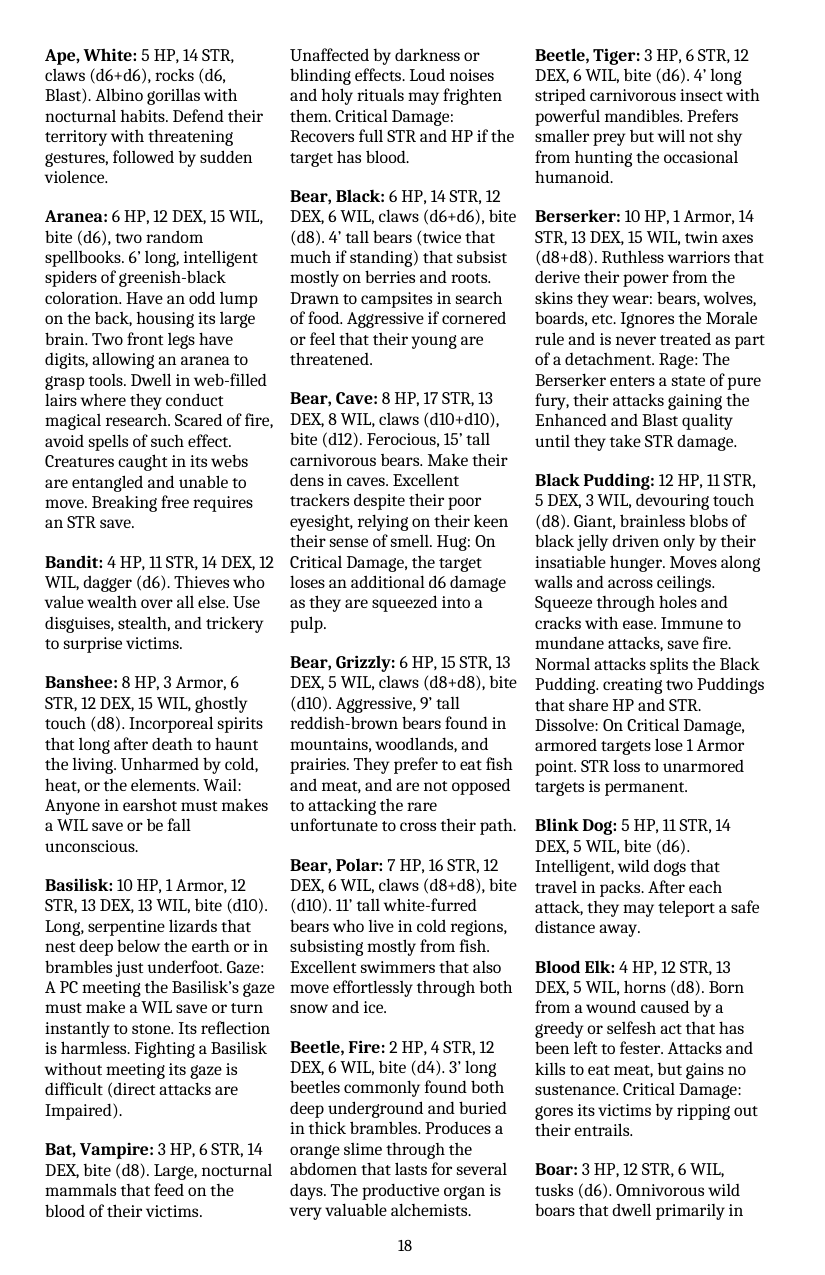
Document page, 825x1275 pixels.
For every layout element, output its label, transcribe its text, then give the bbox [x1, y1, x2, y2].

text Berserker: 10 HP, 1 Armor, 14 STR, 13 DEX, 15 WIL, twin axes (d8+d8). Ruthless warriors that derive their power from the skins they wear: bears, wolves, boards, etc. Ignores the Morale rule and is never treated as part of a detachment. Rage: The Berserker enters a state of pure fury, their attacks gaining the Enhanced and Blast quality until they take STR damage. [535, 207, 765, 452]
text Boar: 3 HP, 12 STR, 6 WIL, tusks (d6). Omnivorous wild boars that dwell primarily in [535, 1159, 765, 1221]
text Banshee: 8 HP, 3 Armor, 6 STR, 12 DEX, 15 WIL, ghostly touch (d8). Incorporeal spirits that long after death to haunt the living. Unharmed by cold, heat, or the elements. Wail: Anyone in earshot must makes a WIL save or be fall unconscious. [45, 673, 275, 857]
text Bat, Vampire: 3 HP, 6 STR, 14 DEX, bite (d8). Large, nocturnal mammals that feed on the blood of their victims. [45, 1140, 275, 1222]
text Blood Elk: 4 HP, 12 STR, 13 DEX, 5 WIL, horns (d8). Born from a wound caused by a greedy or selfesh act that has been left to fester. Attacks and kills to eat meat, but gains no sustenance. Critical Damage: gores its victims by ripping out their entrails. [535, 957, 765, 1141]
text Black Pudding: 12 HP, 11 STR, 5 DEX, 3 WIL, devouring touch (d8). Giant, brainless blobs of black jelly driven only by their insatiable hunger. Moves along walls and across ceilings. Squeeze through holes and cracks with ease. Immune to mundane attacks, save fire. Normal attacks splits the Black Pudding. creating two Puddings that share HP and STR. Dissolve: On Critical Damage, armored targets lose 1 Armor point. STR loss to unarmored targets is permanent. [535, 470, 765, 797]
text Bandit: 4 HP, 11 STR, 14 DEX, 12 WIL, dagger (d6). Thieves who value wealth over all else. Use disguises, stealth, and trickery to surprise victims. [45, 552, 275, 654]
text Aranea: 6 HP, 12 DEX, 15 WIL, bite (d6), two random spellbooks. 6’ long, intelligent spiders of greenish-black coloration. Have an odd lump on the back, housing its large brain. Two front legs have digits, allowing an aranea to grasp tools. Dwell in web-filled lairs where they conduct magical research. Scared of fire, avoid spells of such effect. Creatures caught in its webs are entangled and unable to move. Breaking free requires an STR save. [45, 207, 275, 533]
text Beetle, Tiger: 3 HP, 6 STR, 12 DEX, 6 WIL, bite (d6). 4’ long striped carnivorous insect with powerful mandibles. Prefers smaller prey but will not shy from hunting the occasional humanoid. [535, 45, 765, 188]
text Bear, Grizzly: 6 HP, 15 STR, 13 DEX, 5 WIL, claws (d8+d8), bite (d10). Aggressive, 9’ tall reddish-brown bears found in mountains, woodlands, and prairies. They prefer to eat fish and meat, and are not opposed to attacking the rare unfortunate to cross their path. [290, 652, 520, 836]
text Unaffected by darkness or blinding effects. Loud noises and holy rituals may frighten them. Critical Damage: Recovers full STR and HP if the target has blood. [290, 45, 520, 167]
text Beetle, Fire: 2 HP, 4 STR, 12 DEX, 6 WIL, bite (d4). 3’ long beetles commonly found both deep underground and buried in thick brambles. Produces a orange slime through the abdomen that lasts for several days. The productive organ is very valuable alchemists. [290, 1037, 520, 1221]
text Ape, White: 5 HP, 14 STR, claws (d6+d6), rocks (d6, Blast). Albino gorillas with nocturnal habits. Defend their territory with threatening gestures, followed by sudden violence. [45, 45, 275, 188]
text Bear, Black: 6 HP, 14 STR, 12 DEX, 6 WIL, claws (d6+d6), bite (d8). 4’ tall bears (twice that much if standing) that subsist mostly on berries and roots. Drawn to campsites in search of food. Aggressive if cornered or feel that their young are threatened. [290, 186, 520, 370]
text Bear, Polar: 7 HP, 16 STR, 12 DEX, 6 WIL, claws (d8+d8), bite (d10). 11’ tall white-furred bears who live in cold regions, subsisting mostly from fish. Excellent swimmers that also move effortlessly through both snow and ice. [290, 855, 520, 1018]
text Blink Dog: 5 HP, 11 STR, 14 DEX, 5 WIL, bite (d6). Intelligent, wild dogs that travel in packs. After each attack, they may teleport a safe distance away. [535, 816, 765, 938]
text Basilisk: 10 HP, 1 Armor, 12 STR, 13 DEX, 13 WIL, bite (d10). Long, serpentine lizards that nest deep below the earth or in brambles just underfoot. Gaze: A PC meeting the Basilisk’s gaze must make a WIL save or turn instantly to stone. Its reflection is harmless. Fighting a Basilisk without meeting its gaze is difficult (direct attacks are Impaired). [45, 875, 275, 1120]
text Bear, Cave: 8 HP, 17 STR, 13 DEX, 8 WIL, claws (d10+d10), bite (d12). Ferocious, 15’ tall carnivorous bears. Make their dens in caves. Excellent trackers despite their poor eyesight, relying on their keen their sense of smell. Hug: On Critical Damage, the target loses an additional d6 damage as they are squeezed into a pulp. [290, 389, 520, 634]
